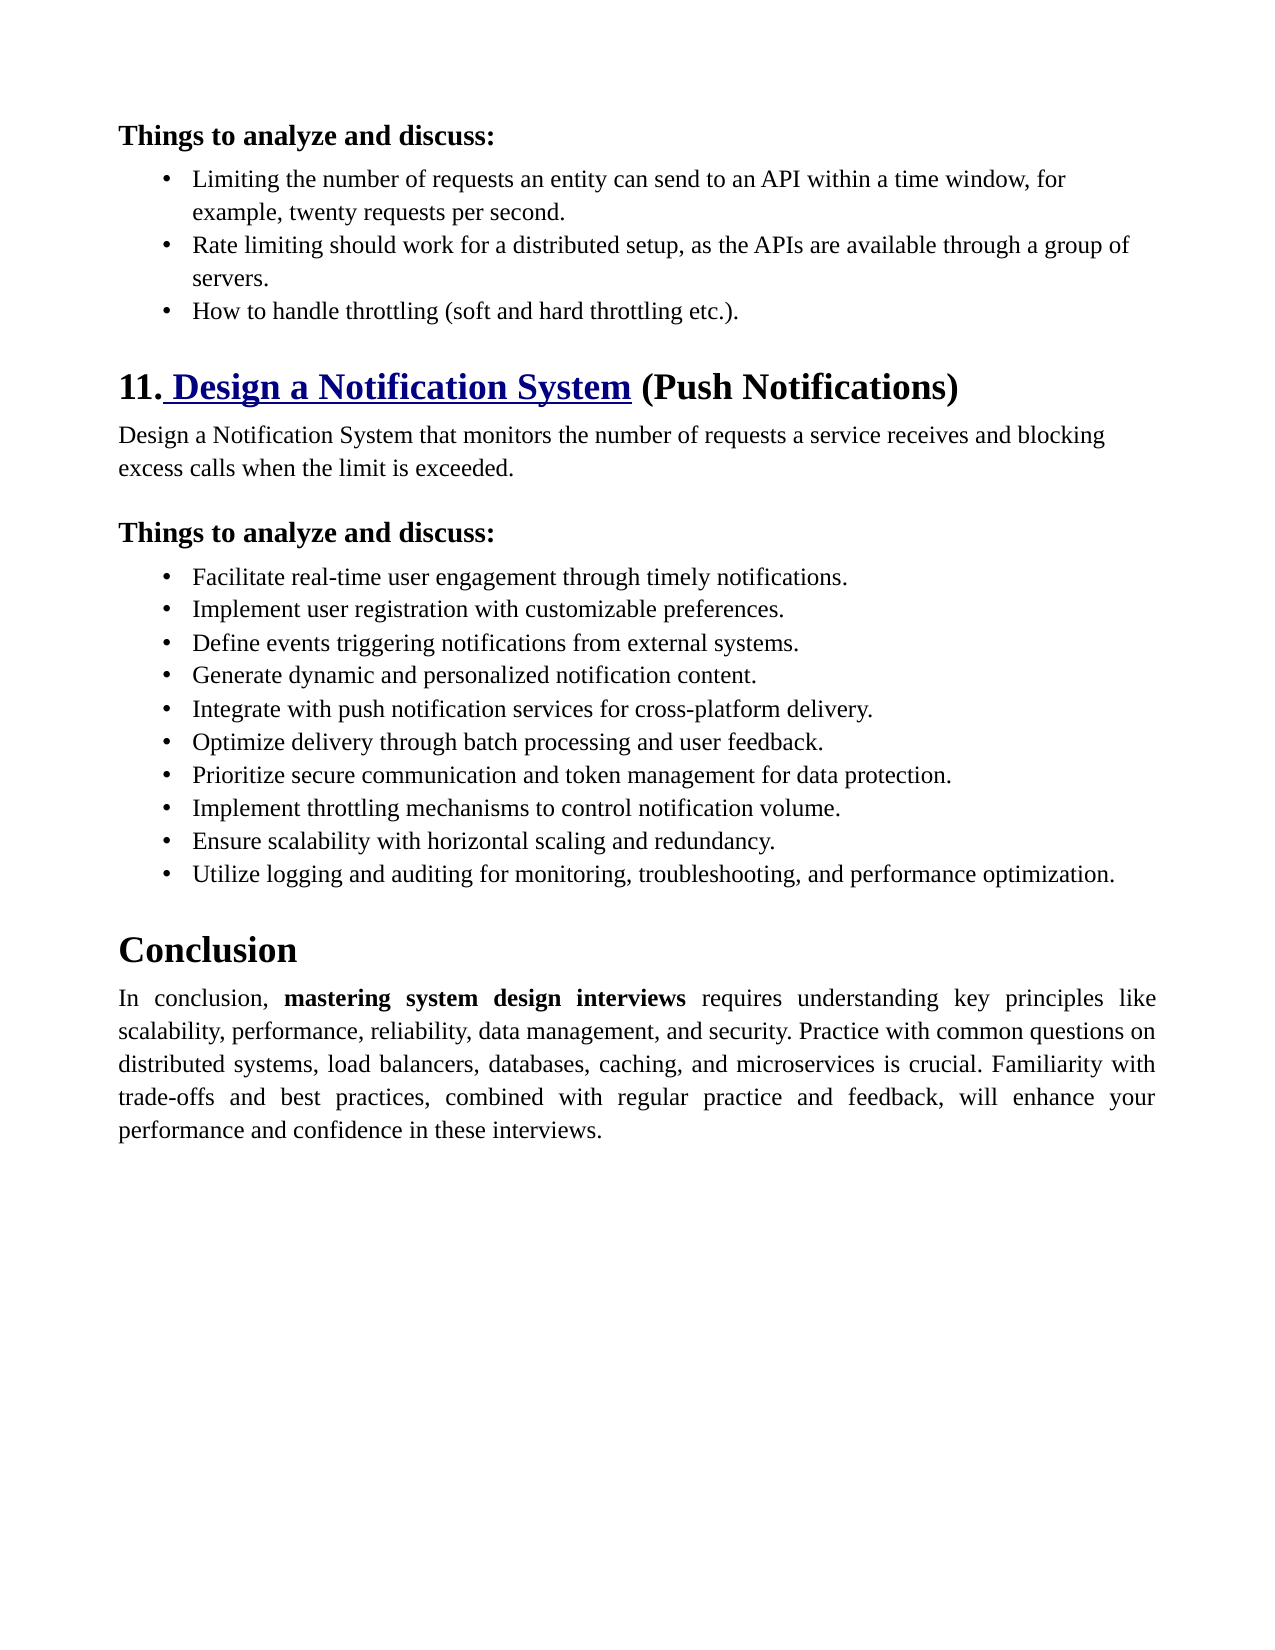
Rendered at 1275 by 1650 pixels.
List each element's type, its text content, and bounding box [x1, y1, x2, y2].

list Integrate with push notification services for cross-platform delivery. [162, 694, 1157, 722]
list Utilize logging and auditing for monitoring, troubleshooting, and performance optimization. [162, 859, 1157, 887]
subtitle 11. Design a Notification System (Push Notifications) [118, 365, 1157, 408]
list Implement throttling mechanisms to control notification volume. [162, 793, 1157, 821]
list Rate limiting should work for a distributed setup, as the APIs are available through a group of servers. [162, 230, 1157, 292]
list How to handle throttling (soft and hard throttling etc.). [162, 296, 1157, 325]
list Generate dynamic and personalized notification content. [162, 661, 1157, 689]
text In conclusion, mastering system design interviews requires understanding key principles like scalability, performance, reliability, data management, and security. Practice with common questions on distributed systems, load balancers, databases, caching, and microservices is crucial. Familiarity with trade-offs and best practices, combined with regular practice and feedback, will enhance your performance and confidence in these interviews. [118, 983, 1157, 1144]
subtitle Things to analyze and discuss: [118, 118, 1157, 152]
subtitle Things to analyze and discuss: [118, 516, 1157, 549]
list Facilitate real-time user engagement through timely notifications. [162, 562, 1157, 590]
list Prioritize secure communication and token management for data protection. [162, 760, 1157, 788]
list Ensure scalability with horizontal scaling and redundancy. [162, 826, 1157, 854]
subtitle Conclusion [118, 927, 1157, 970]
list Optimize delivery through batch processing and user feedback. [162, 727, 1157, 755]
text Design a Notification System that monitors the number of requests a service receives and blocking excess calls when the limit is exceeded. [118, 420, 1157, 482]
list Limiting the number of requests an entity can send to an API within a time window, for example, twenty requests per second. [162, 164, 1157, 226]
list Define events triggering notifications from external systems. [162, 628, 1157, 656]
list Implement user registration with customizable preferences. [162, 594, 1157, 623]
